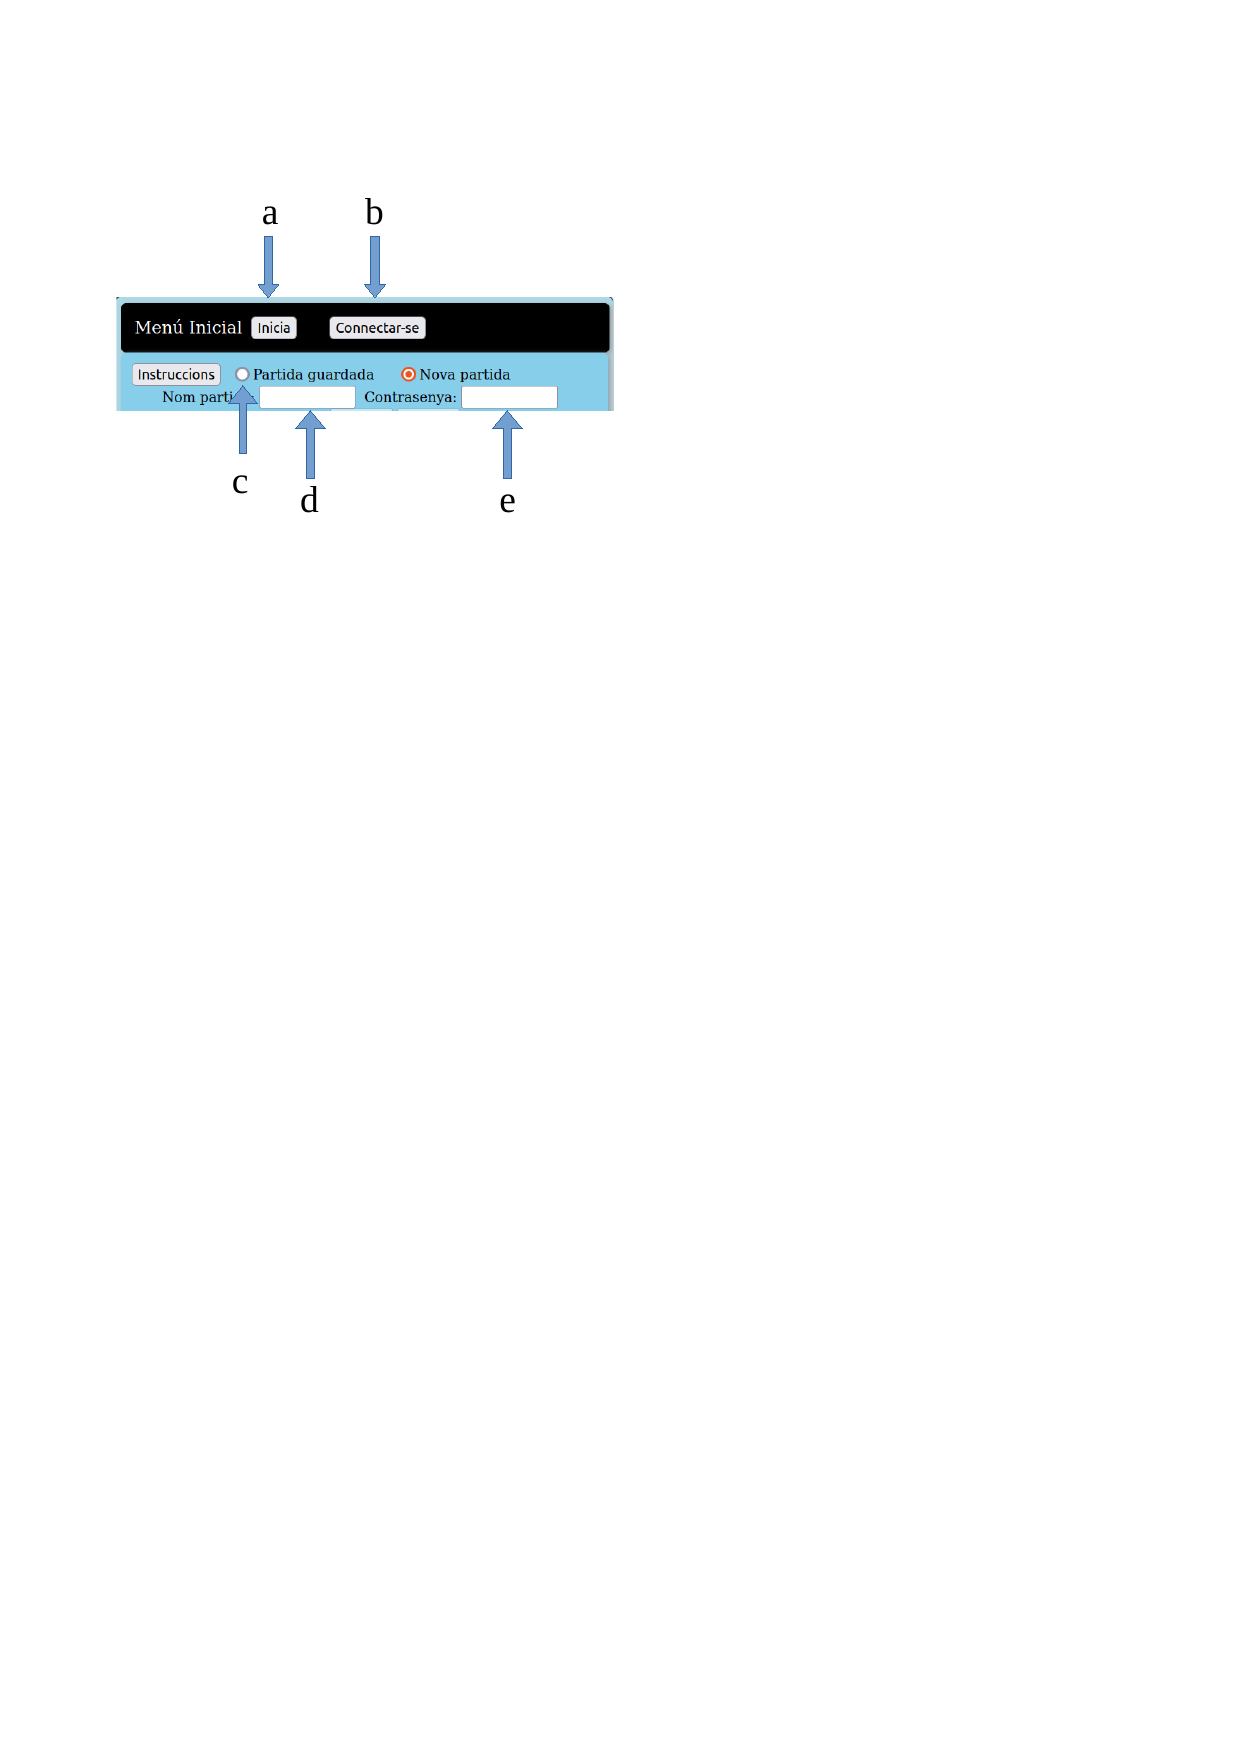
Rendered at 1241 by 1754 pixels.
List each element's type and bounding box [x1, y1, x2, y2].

picture [116, 297, 614, 411]
